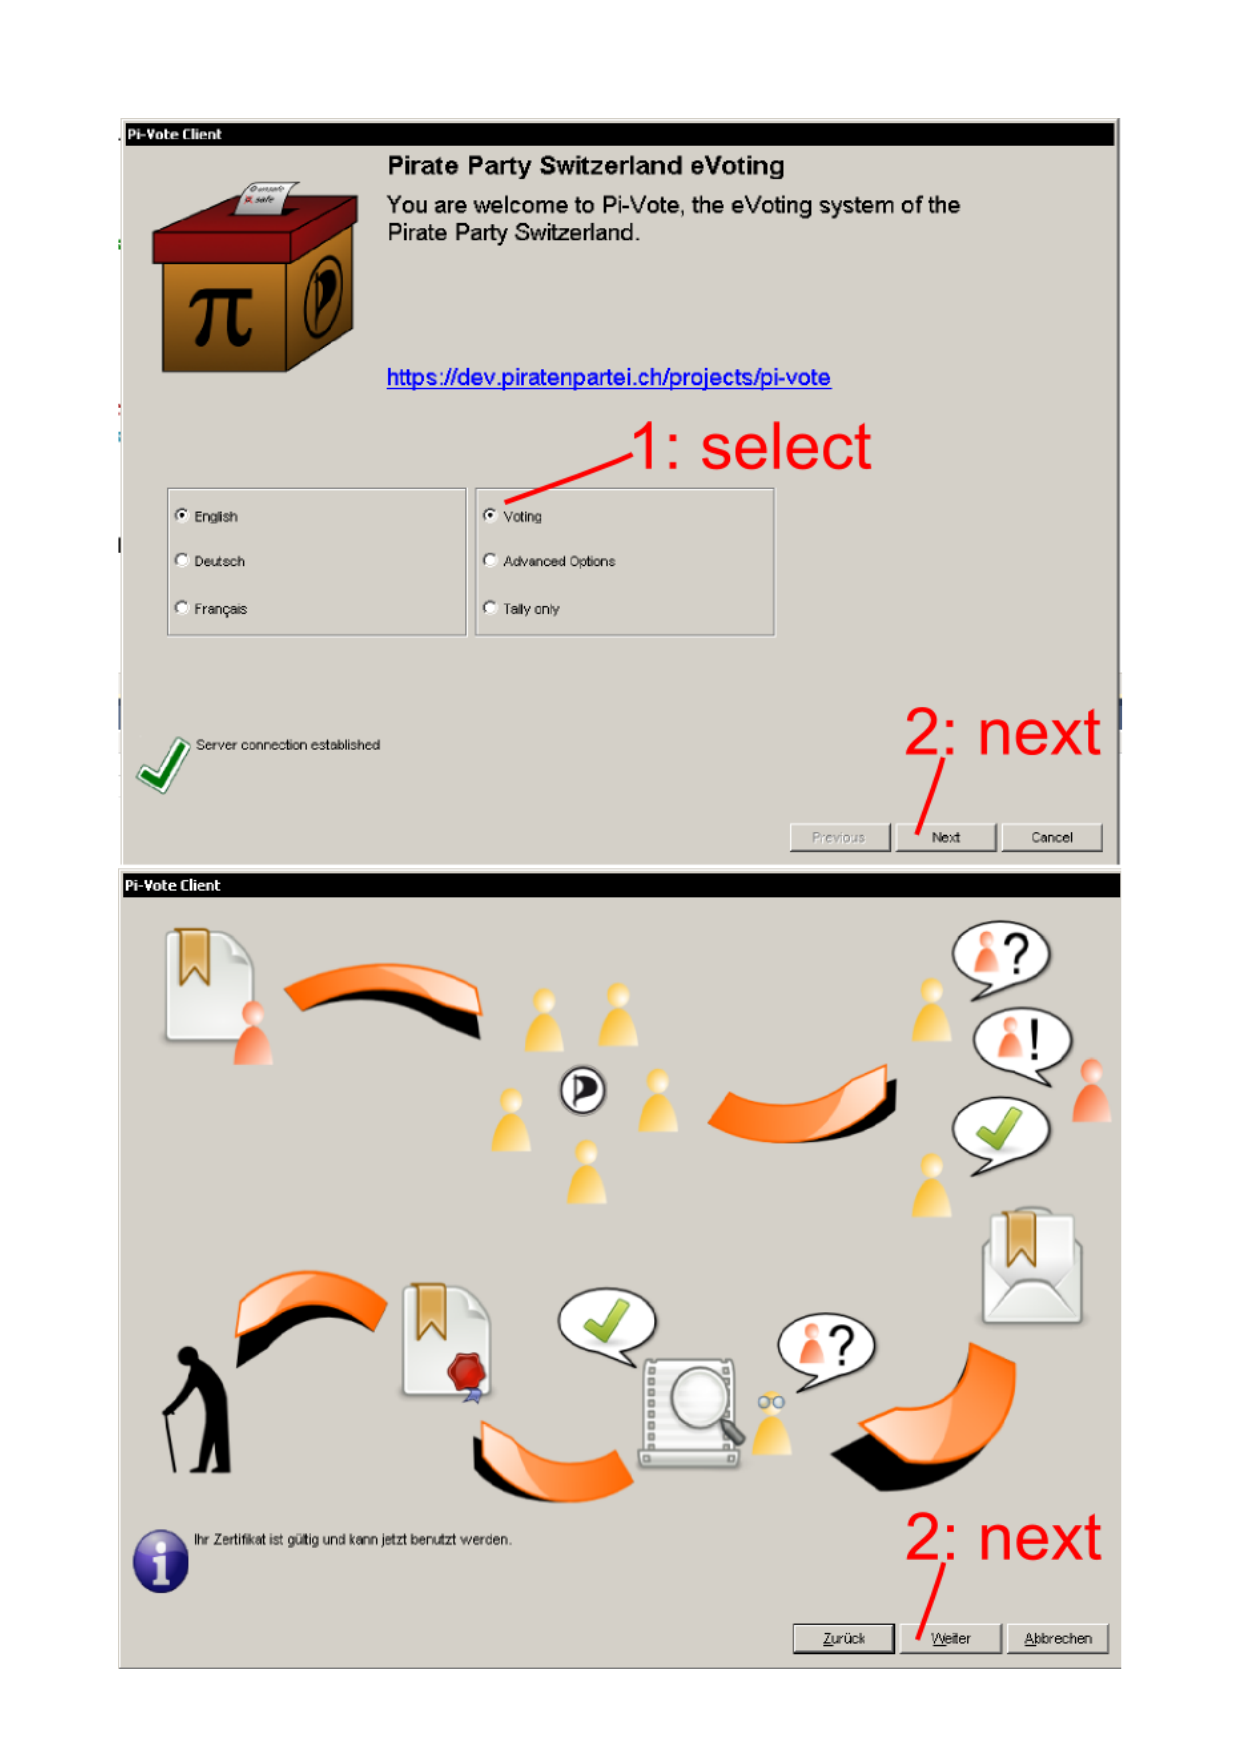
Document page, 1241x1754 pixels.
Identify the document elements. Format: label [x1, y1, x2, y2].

picture [118, 118, 1123, 1669]
